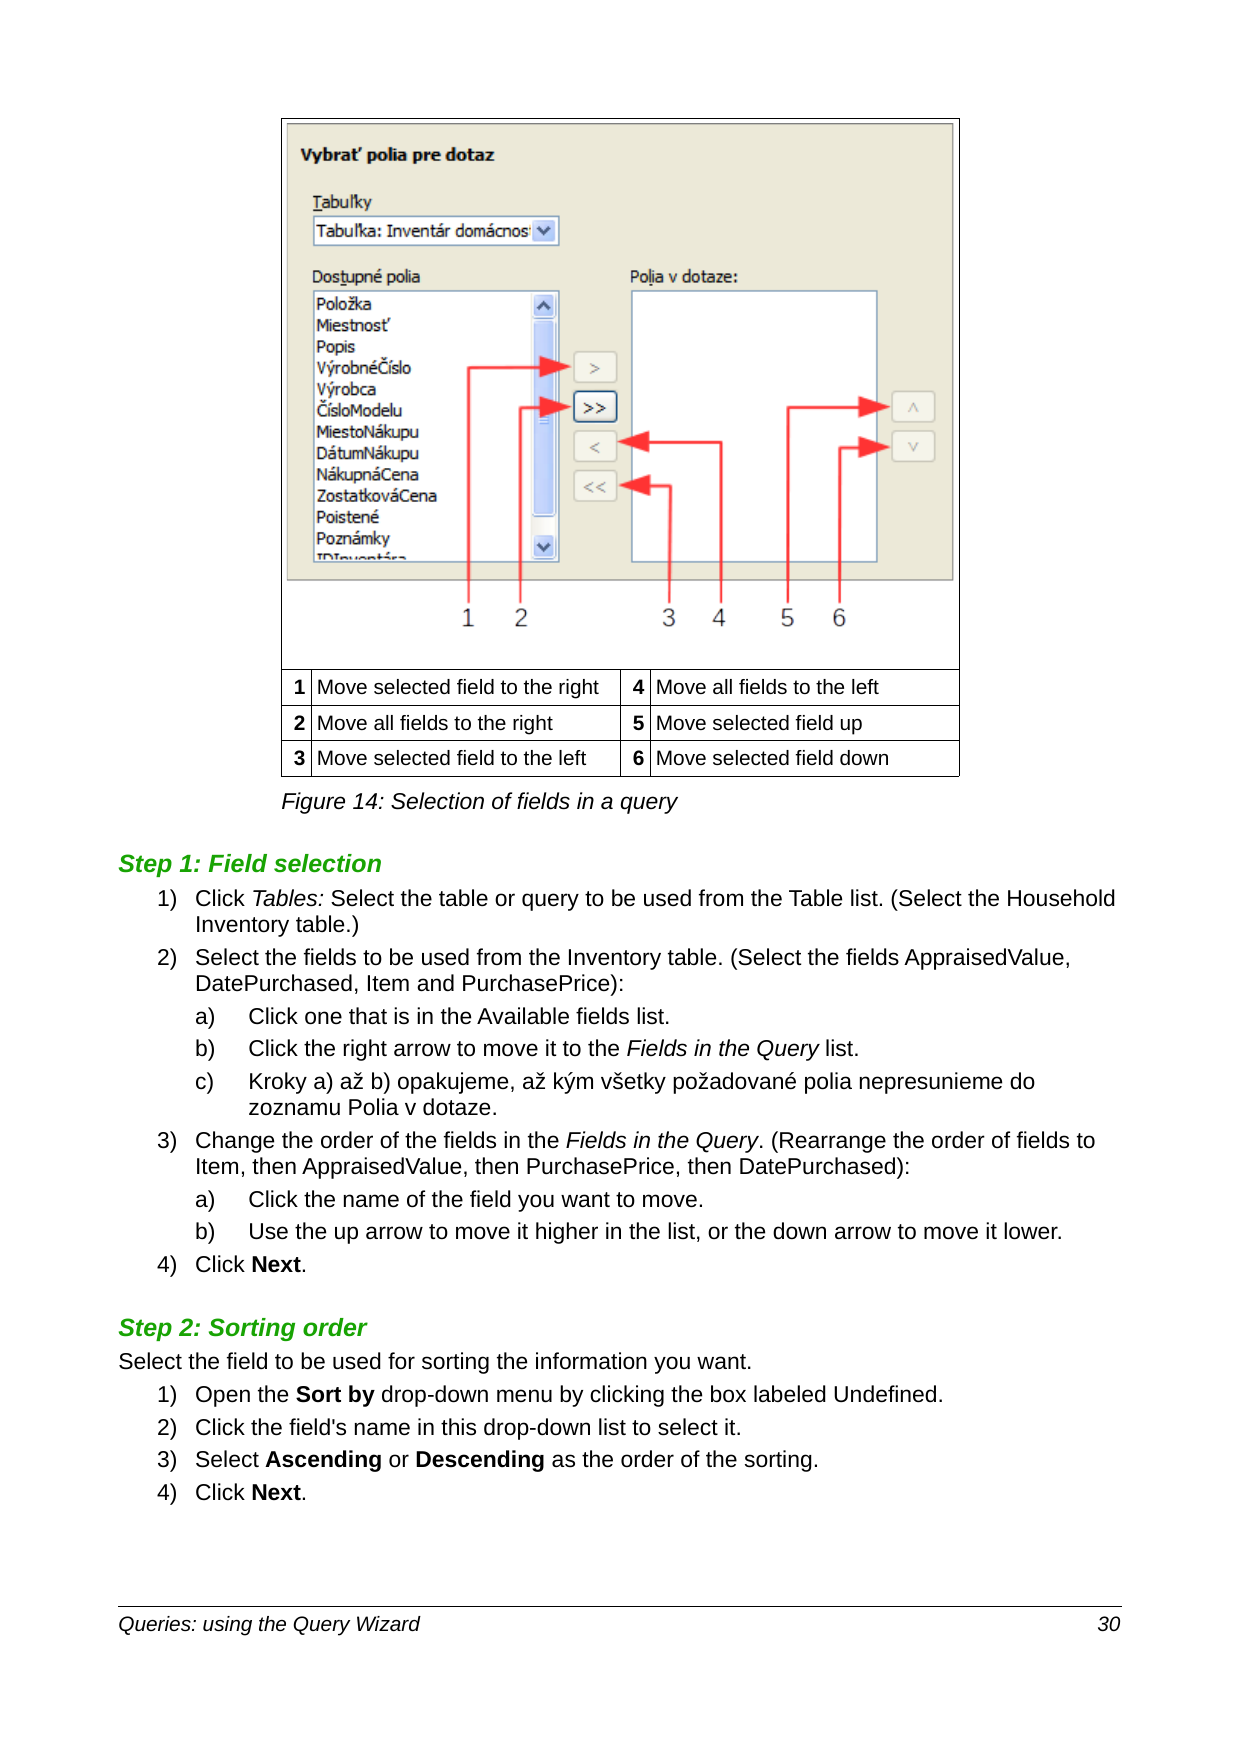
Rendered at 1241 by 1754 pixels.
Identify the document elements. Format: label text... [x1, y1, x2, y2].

table_cell Move all fields to the right [312, 706, 620, 740]
list Select Ascending or Descending as the order of the sorting. [177, 1446, 1122, 1472]
list Select the field to be used for sorting the information you want. [118, 1348, 1122, 1374]
table_cell 5 [621, 706, 650, 740]
list Click the right arrow to move it to the Fields in the Query list. [195, 1035, 1122, 1062]
table_cell 3 [282, 741, 311, 776]
list Use the up arrow to move it higher in the list, or the down arrow to move it lower. [195, 1218, 1122, 1245]
table_cell 1 [282, 670, 311, 705]
list Click Next. [177, 1251, 1122, 1277]
table_cell 4 [621, 670, 650, 705]
subtitle Step 2: Sorting order [118, 1313, 1122, 1342]
list Kroky a) až b) opakujeme, až kým všetky požadované polia nepresunieme do zoznamu Polia v dotaze. [195, 1068, 1122, 1121]
table_cell Move selected field to the left [312, 741, 620, 776]
table_cell Move selected field up [651, 706, 959, 740]
subtitle Step 1: Field selection [118, 849, 1122, 878]
table_cell 6 [621, 741, 650, 776]
list Click the name of the field you want to move. [195, 1186, 1122, 1212]
table_cell Move all fields to the left [651, 670, 959, 705]
list Change the order of the fields in the Fields in the Query. (Rearrange the order of fields to Item, then AppraisedValue, then PurchasePrice, then DatePurchased): [177, 1127, 1122, 1179]
table_cell Move selected field to the right [312, 670, 620, 705]
list Click the field's name in this drop-down list to select it. [177, 1413, 1122, 1440]
table_cell 2 [282, 706, 311, 740]
list Open the Sort by drop-down menu by clicking the box labeled Undefined. [177, 1381, 1122, 1407]
text Figure 14: Selection of fields in a query [281, 788, 959, 814]
list Click one that is in the Available fields list. [195, 1003, 1122, 1029]
list Select the fields to be used from the Inventory table. (Select the fields AppraisedValue, DatePurchased, Item and PurchasePrice): [177, 944, 1122, 996]
table_header [282, 119, 959, 669]
list Click Next. [177, 1479, 1122, 1505]
list Click Tables: Select the table or query to be used from the Table list. (Select the Household Inventory table.) [177, 885, 1122, 937]
picture [286, 123, 954, 639]
table_cell Move selected field down [651, 741, 959, 776]
